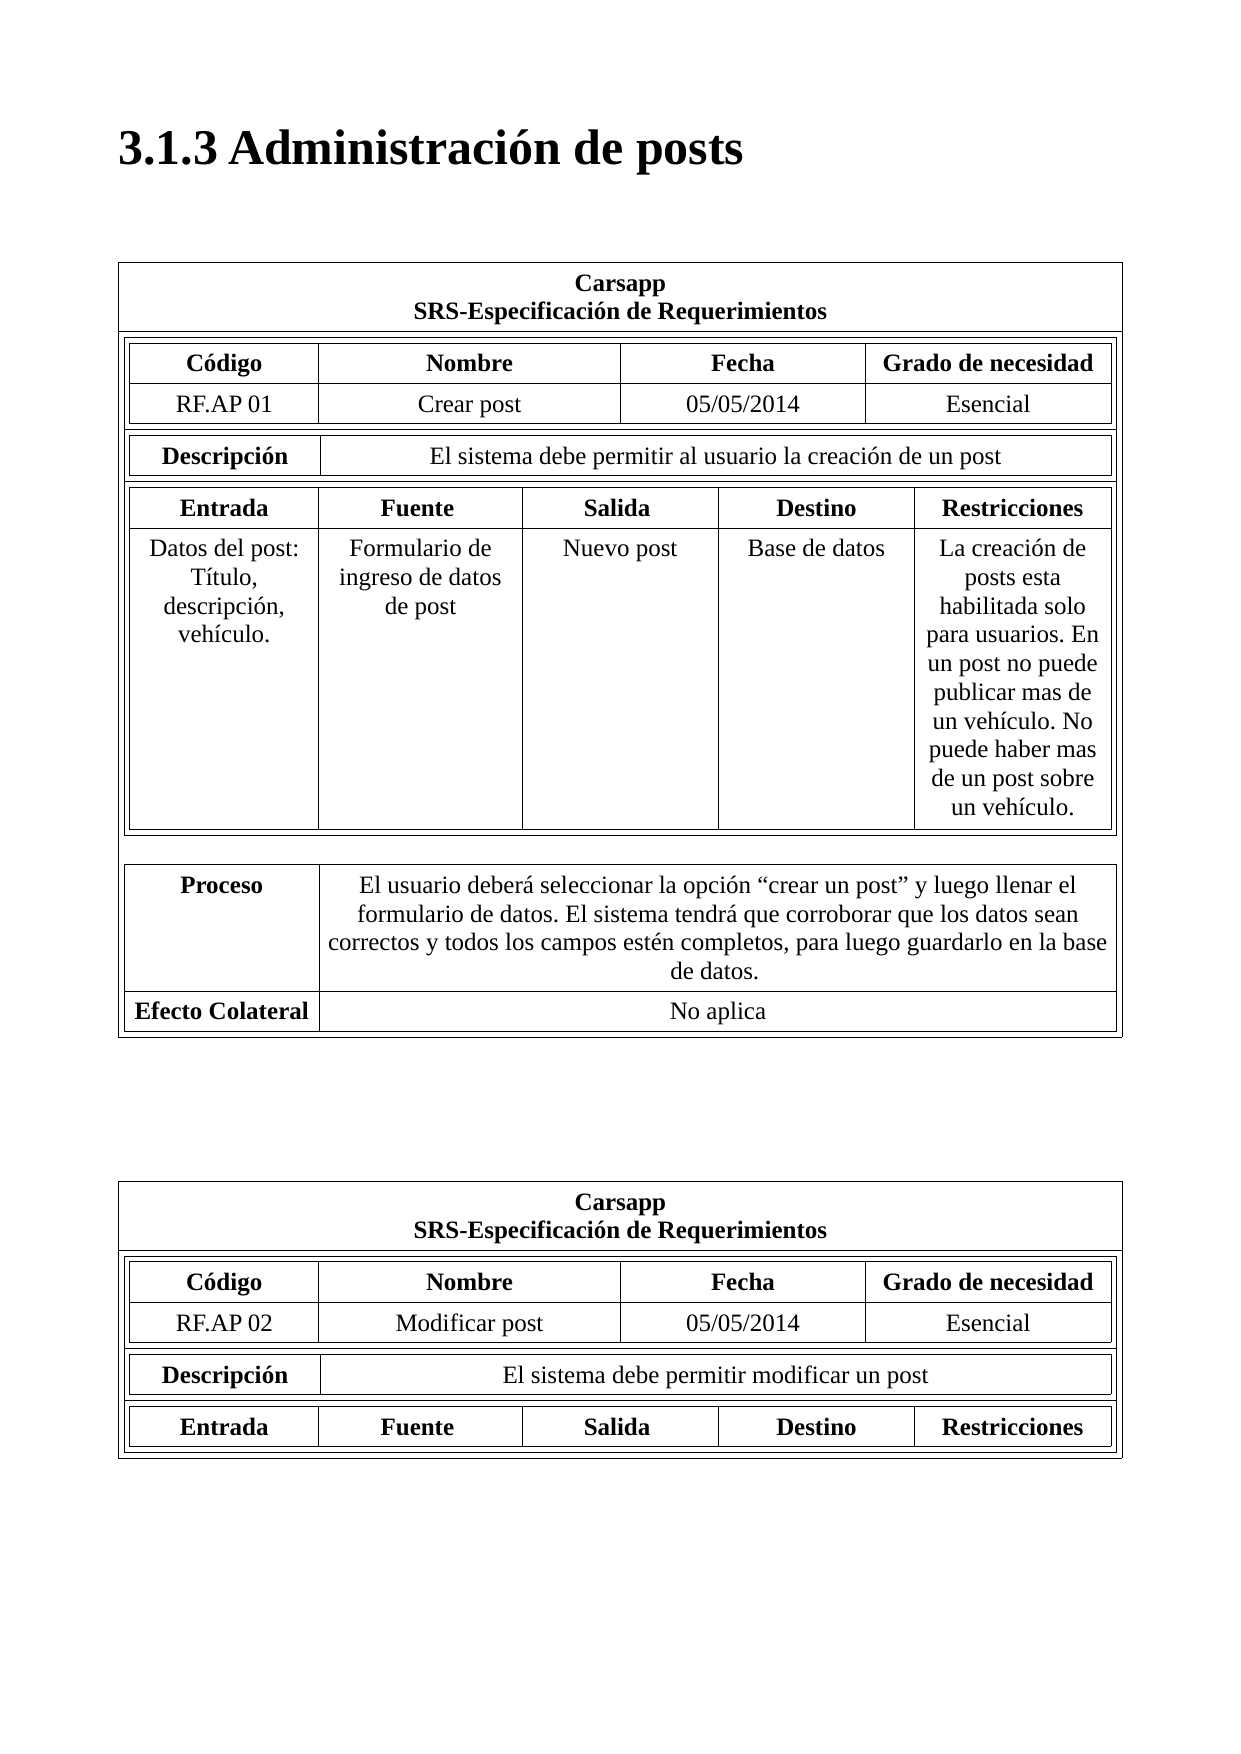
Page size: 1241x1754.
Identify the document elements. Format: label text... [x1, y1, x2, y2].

table_cell 05/05/2014 [621, 1303, 865, 1342]
table_cell RF.AP 01 [130, 384, 318, 423]
table_header Nombre [319, 1262, 620, 1302]
table_header Fecha [621, 1262, 865, 1302]
table_header Restricciones [915, 488, 1111, 527]
table_header Salida [523, 488, 718, 527]
table_header Destino [719, 1407, 914, 1446]
table_cell Crear post [319, 384, 620, 423]
table_header Nombre [319, 344, 620, 383]
table_cell Modificar post [319, 1303, 620, 1342]
table_header Grado de necesidad [866, 1262, 1111, 1302]
table_cell Esencial [866, 1303, 1111, 1342]
table_cell [125, 482, 1116, 835]
table_cell Efecto Colateral [125, 992, 319, 1031]
table_header [125, 1257, 1116, 1348]
table_cell [125, 1401, 1116, 1452]
table_cell [125, 430, 1116, 481]
table_header Proceso [125, 865, 319, 991]
table_header Descripción [130, 436, 320, 475]
table_cell [119, 1251, 1122, 1458]
table_header Destino [719, 488, 914, 527]
table_header Código [130, 344, 318, 383]
table_cell Base de datos [719, 529, 914, 829]
table_cell Nuevo post [523, 529, 718, 829]
table_header Entrada [130, 488, 318, 527]
table_header El usuario deberá seleccionar la opción “crear un post” y luego llenar el formulario de datos. El sistema tendrá que corroborar que los datos sean correctos y todos los campos estén completos, para luego guardarlo en la base de datos. [320, 865, 1116, 991]
table_header El sistema debe permitir modificar un post [321, 1355, 1111, 1394]
table_cell La creación de posts esta habilitada solo para usuarios. En un post no puede publicar mas de un vehículo. No puede haber mas de un post sobre un vehículo. [915, 529, 1111, 829]
table_header Restricciones [915, 1407, 1111, 1446]
table_cell [125, 1349, 1116, 1400]
table_header Descripción [130, 1355, 320, 1394]
table_cell Esencial [866, 384, 1111, 423]
table_cell [119, 332, 1122, 1037]
table_cell Datos del post: Título, descripción, vehículo. [130, 529, 318, 829]
table_header Fuente [319, 1407, 522, 1446]
text 3.1.3 Administración de posts [118, 118, 1122, 176]
table_header Código [130, 1262, 318, 1302]
table_header Grado de necesidad [866, 344, 1111, 383]
table_cell RF.AP 02 [130, 1303, 318, 1342]
table_header El sistema debe permitir al usuario la creación de un post [321, 436, 1111, 475]
table_header Salida [523, 1407, 718, 1446]
table_header Carsapp SRS-Especificación de Requerimientos [119, 1182, 1122, 1250]
table_cell Formulario de ingreso de datos de post [319, 529, 522, 829]
table_header Carsapp SRS-Especificación de Requerimientos [119, 263, 1122, 331]
table_cell No aplica [320, 992, 1116, 1031]
table_cell 05/05/2014 [621, 384, 865, 423]
table_header Fecha [621, 344, 865, 383]
table_header [125, 338, 1116, 429]
table_header Fuente [319, 488, 522, 527]
table_header Entrada [130, 1407, 318, 1446]
